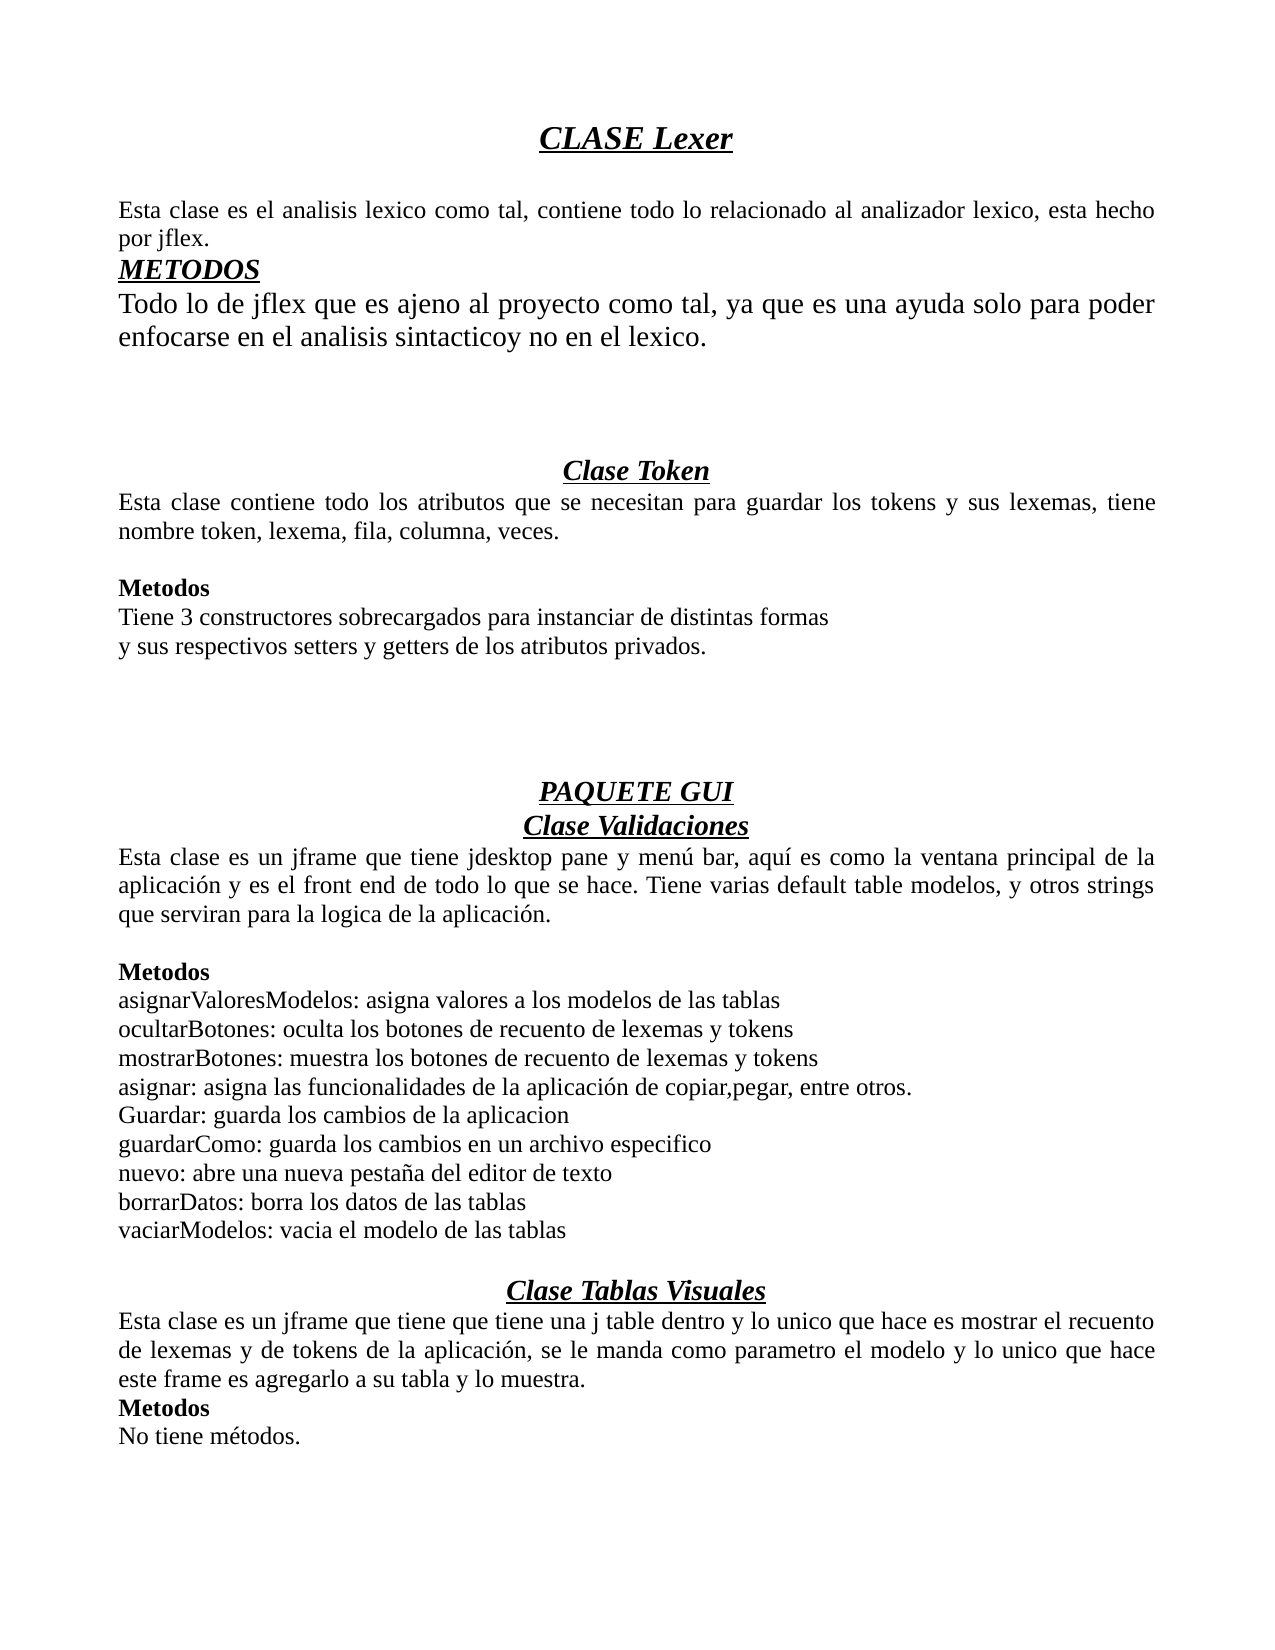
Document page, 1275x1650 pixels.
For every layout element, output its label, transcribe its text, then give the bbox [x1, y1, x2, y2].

text vaciarModelos: vacia el modelo de las tablas [118, 1215, 1157, 1244]
text Tiene 3 constructores sobrecargados para instanciar de distintas formas [118, 602, 1157, 631]
text asignar: asigna las funcionalidades de la aplicación de copiar,pegar, entre otros. [118, 1072, 1157, 1100]
text Clase Validaciones [118, 808, 1157, 842]
text Metodos [118, 573, 1157, 602]
text Clase Tablas Visuales [118, 1273, 1157, 1306]
text Esta clase es un jframe que tiene jdesktop pane y menú bar, aquí es como la ventana principal de la aplicación y es el front end de todo lo que se hace. Tiene varias default table modelos, y otros strings que serviran para la logica de la aplicación. [118, 842, 1157, 928]
text Clase Token [118, 453, 1157, 487]
text PAQUETE GUI [118, 774, 1157, 808]
text y sus respectivos setters y getters de los atributos privados. [118, 631, 1157, 659]
text Metodos [118, 957, 1157, 985]
text METODOS [118, 252, 1157, 286]
text borrarDatos: borra los datos de las tablas [118, 1187, 1157, 1215]
text nuevo: abre una nueva pestaña del editor de texto [118, 1158, 1157, 1187]
text Todo lo de jflex que es ajeno al proyecto como tal, ya que es una ayuda solo para poder enfocarse en el analisis sintacticoy no en el lexico. [118, 286, 1157, 353]
text Guardar: guarda los cambios de la aplicacion [118, 1100, 1157, 1129]
text asignarValoresModelos: asigna valores a los modelos de las tablas [118, 985, 1157, 1014]
text Esta clase es el analisis lexico como tal, contiene todo lo relacionado al analizador lexico, esta hecho por jflex. [118, 195, 1157, 252]
text Esta clase contiene todo los atributos que se necesitan para guardar los tokens y sus lexemas, tiene nombre token, lexema, fila, columna, veces. [118, 487, 1157, 544]
text Metodos [118, 1393, 1157, 1421]
text Esta clase es un jframe que tiene que tiene una j table dentro y lo unico que hace es mostrar el recuento de lexemas y de tokens de la aplicación, se le manda como parametro el modelo y lo unico que hace este frame es agregarlo a su tabla y lo muestra. [118, 1306, 1157, 1393]
text CLASE Lexer [118, 118, 1157, 156]
text ocultarBotones: oculta los botones de recuento de lexemas y tokens [118, 1014, 1157, 1043]
text guardarComo: guarda los cambios en un archivo especifico [118, 1129, 1157, 1158]
text No tiene métodos. [118, 1421, 1157, 1450]
text mostrarBotones: muestra los botones de recuento de lexemas y tokens [118, 1043, 1157, 1072]
